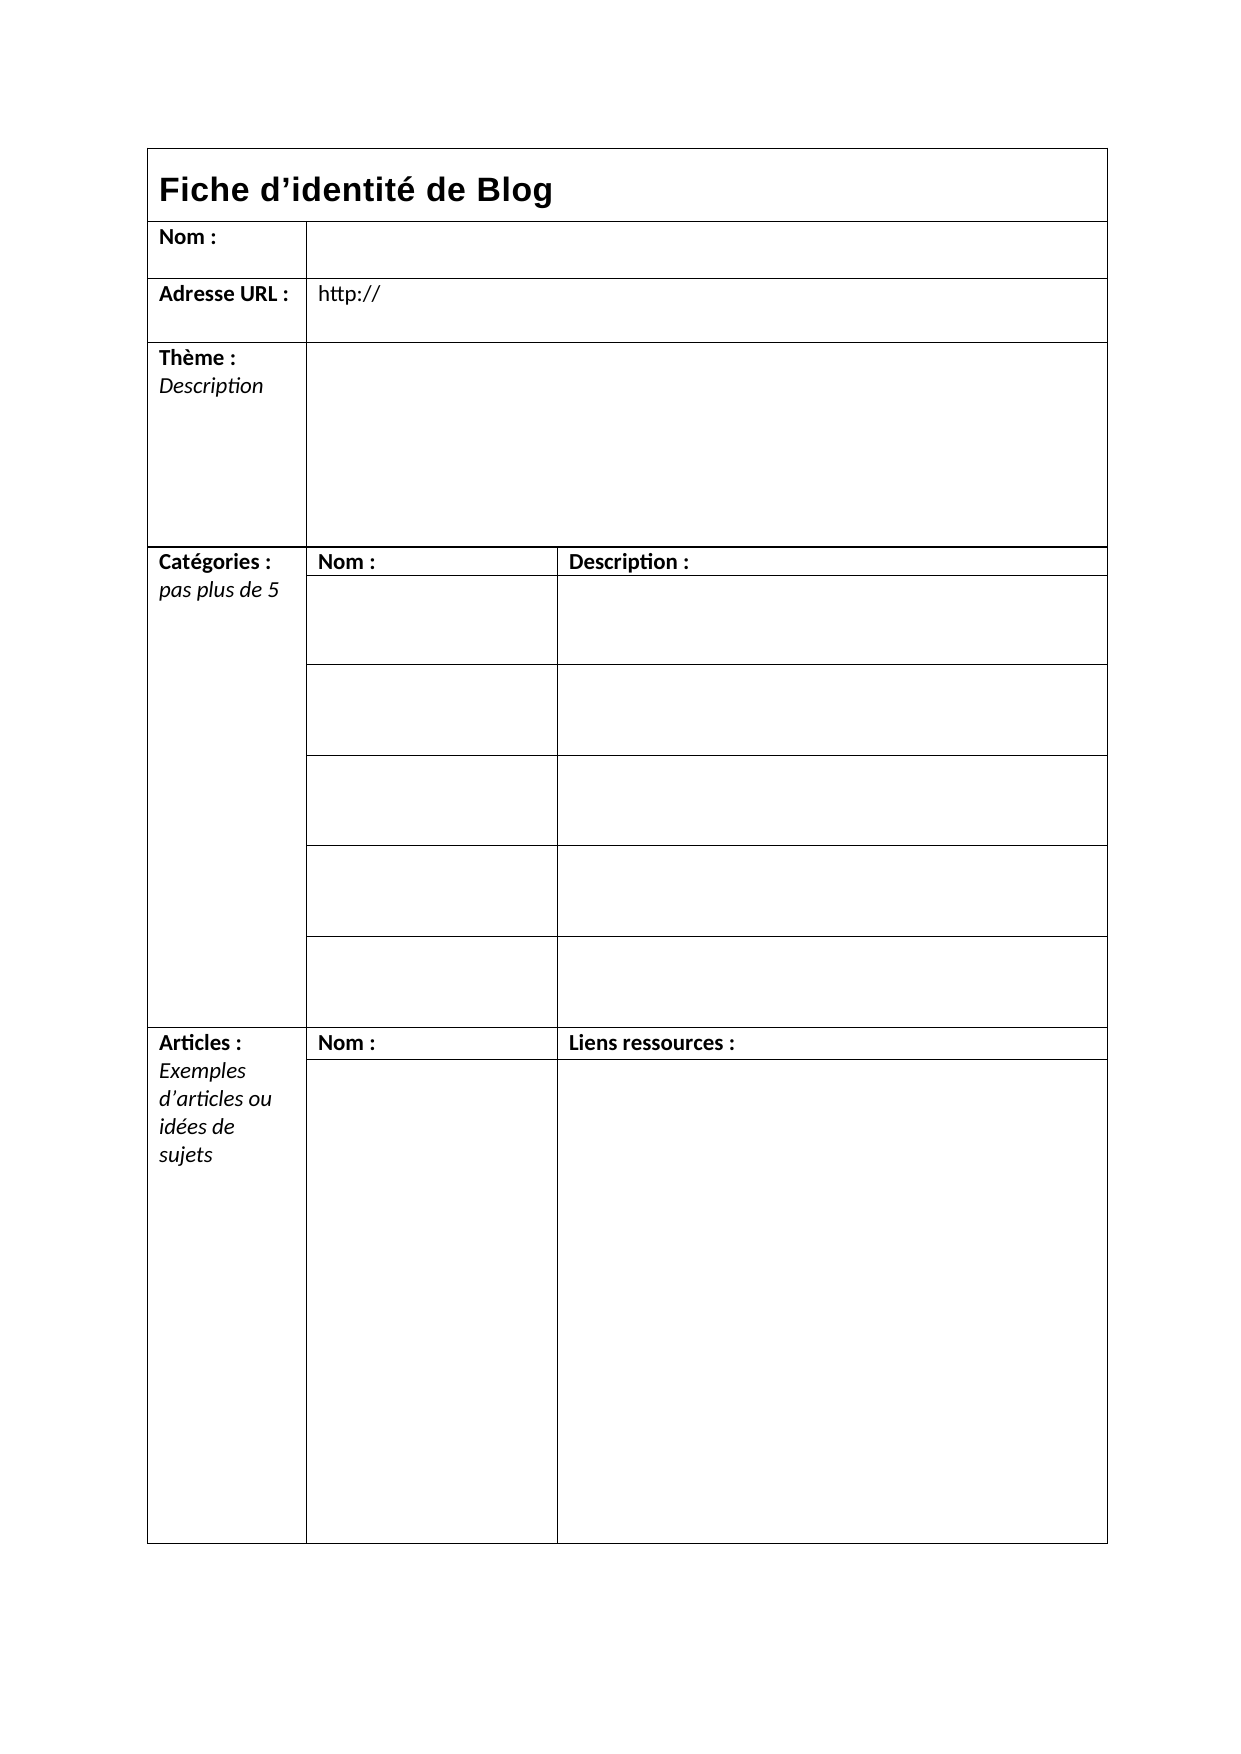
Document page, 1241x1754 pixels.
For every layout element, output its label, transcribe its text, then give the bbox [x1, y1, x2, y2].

table_cell Nom : [307, 1028, 557, 1059]
table_cell [558, 937, 1107, 1027]
table_cell Liens ressources : [558, 1028, 1107, 1059]
table_cell [558, 576, 1107, 664]
table_cell Nom : [307, 548, 557, 575]
table_cell [558, 756, 1107, 845]
table_cell [307, 1060, 557, 1543]
table_cell [307, 665, 557, 755]
table_cell http:// [307, 279, 1107, 342]
table_cell [558, 1060, 1107, 1543]
table_cell [307, 937, 557, 1027]
table_cell Adresse URL : [148, 279, 306, 342]
table_cell [307, 846, 557, 936]
table_cell [558, 665, 1107, 755]
table_cell [307, 576, 557, 664]
table_header Fiche d’identité de Blog [148, 149, 1107, 221]
table_cell Description : [558, 548, 1107, 575]
table_cell Thème : Description [148, 343, 306, 546]
table_cell [307, 343, 1107, 546]
table_cell Catégories : pas plus de 5 [148, 548, 306, 1027]
table_cell [307, 222, 1107, 278]
table_cell [558, 846, 1107, 936]
table_cell [307, 756, 557, 845]
table_cell Articles : Exemples d’articles ou idées de sujets [148, 1028, 306, 1543]
table_cell Nom : [148, 222, 306, 278]
